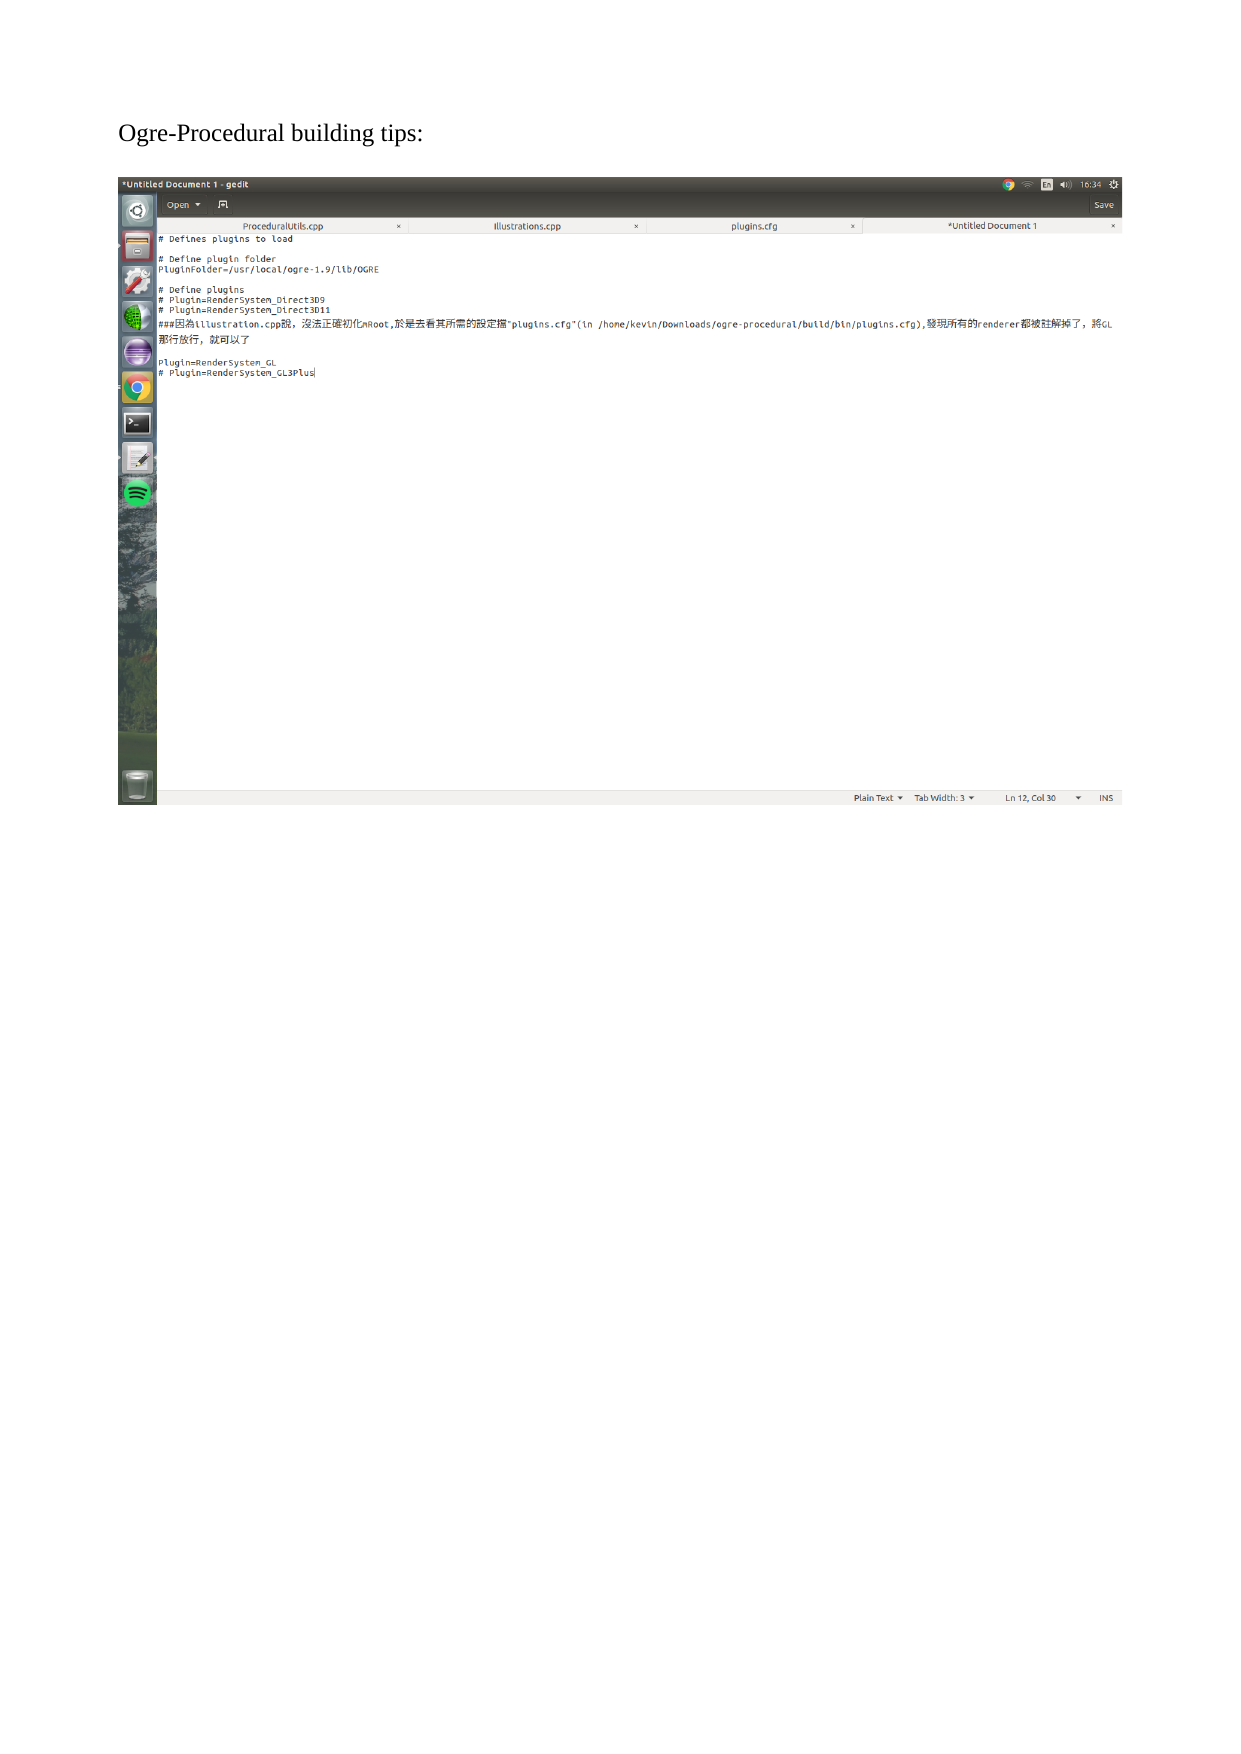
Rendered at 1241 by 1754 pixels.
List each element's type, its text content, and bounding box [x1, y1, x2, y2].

text Ogre-Procedural building tips: [118, 118, 1122, 147]
picture [118, 177, 1123, 805]
